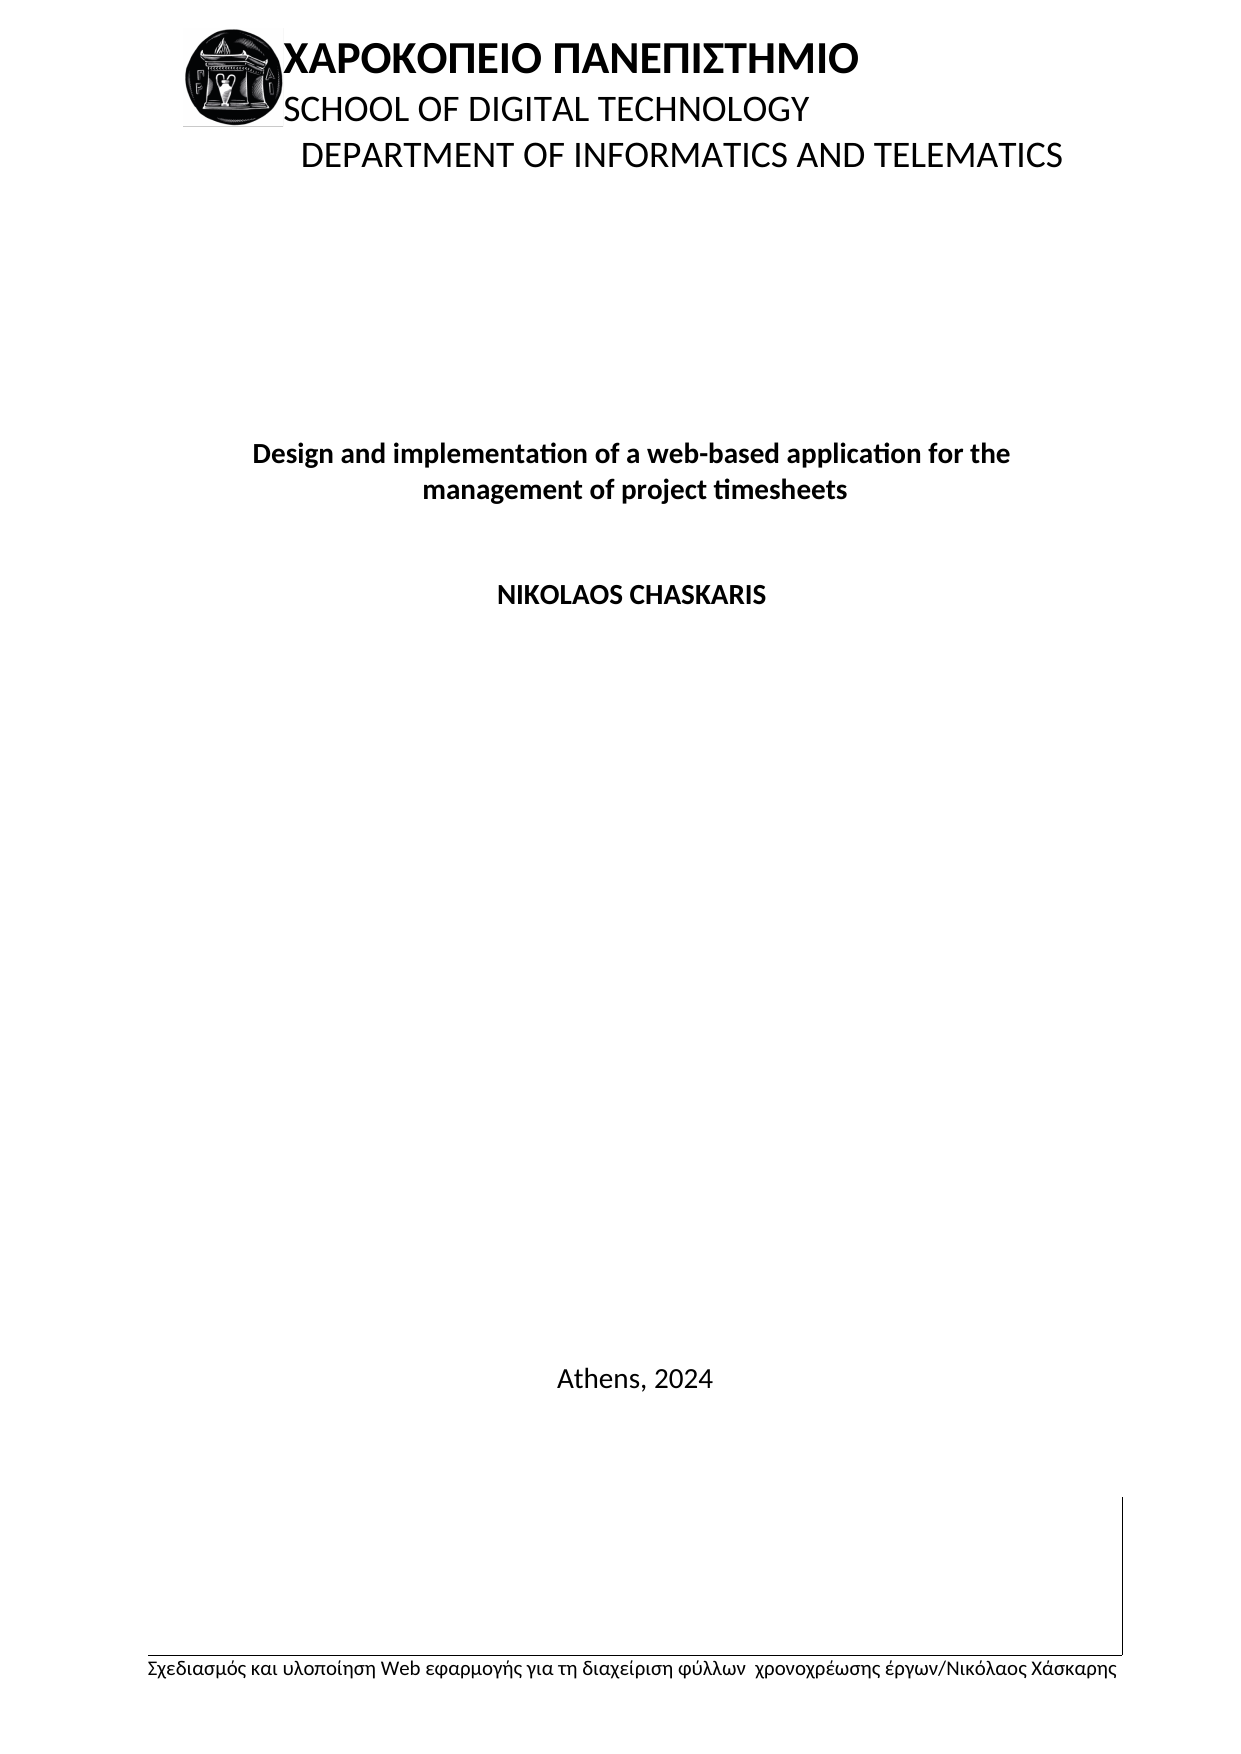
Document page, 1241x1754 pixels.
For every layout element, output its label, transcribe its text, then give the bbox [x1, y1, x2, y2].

text NIKOLAOS CHASKARIS [148, 576, 1122, 612]
text [148, 29, 183, 85]
text DEPARTMENT OF INFORMATICS AND TELEMATICS [148, 131, 1122, 176]
text management of project timesheets [148, 471, 1122, 506]
text Athens, 2024 [148, 1361, 1122, 1396]
text Design and implementation of a web-based application for the [148, 435, 1122, 471]
text ΧΑΡΟΚΟΠΕΙΟ ΠΑΝΕΠΙΣΤΗΜΙΟ [284, 29, 1122, 85]
text SCHOOL OF DIGITAL TECHNOLOGY [148, 85, 1122, 131]
